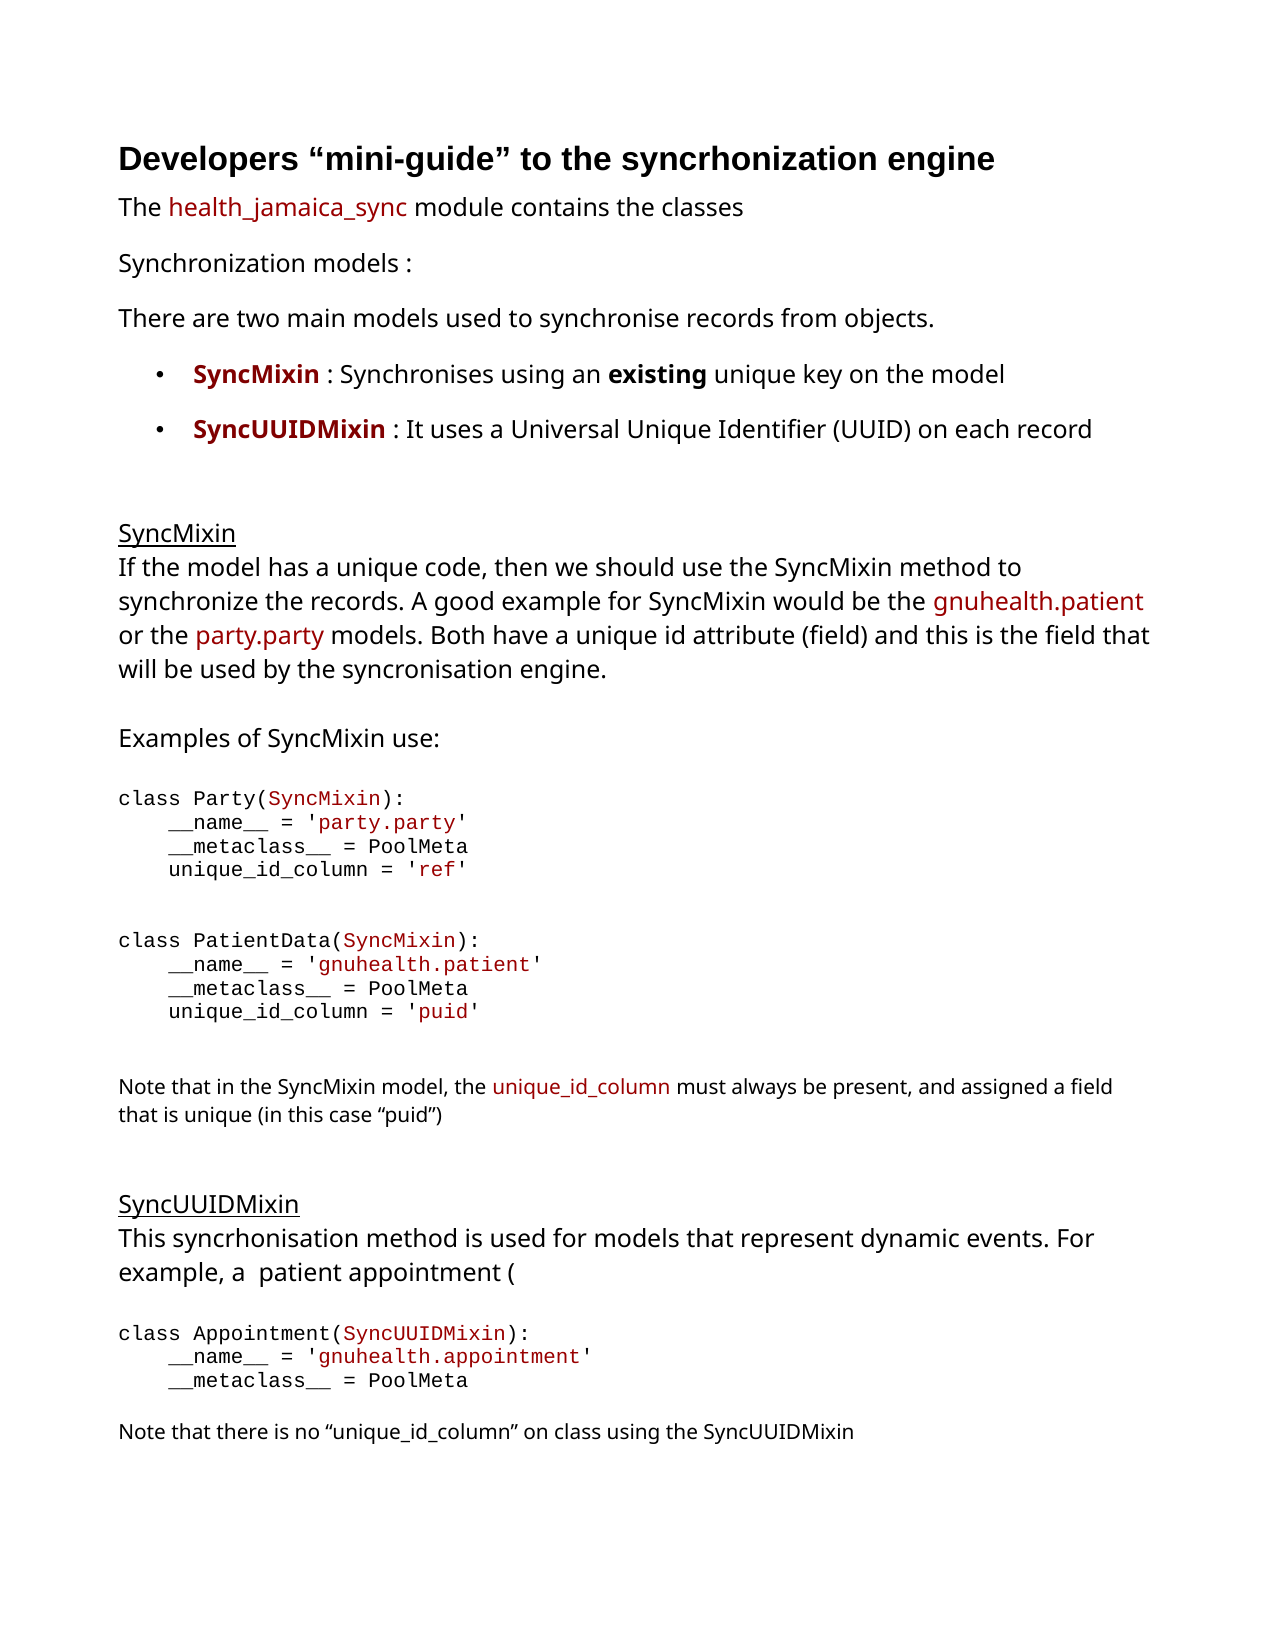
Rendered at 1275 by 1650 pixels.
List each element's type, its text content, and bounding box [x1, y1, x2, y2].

list SyncMixin : Synchronises using an existing unique key on the model [156, 356, 1157, 390]
text __metaclass__ = PoolMeta [118, 1370, 1157, 1394]
text __metaclass__ = PoolMeta [118, 836, 1157, 859]
text Note that there is no “unique_id_column” on class using the SyncUUIDMixin [118, 1417, 1157, 1446]
text There are two main models used to synchronise records from objects. [118, 301, 1157, 335]
text __name__ = 'party.party' [118, 812, 1157, 836]
subtitle Developers “mini-guide” to the syncrhonization engine [118, 139, 1157, 178]
text SyncUUIDMixin [118, 1187, 1157, 1221]
text Note that in the SyncMixin model, the unique_id_column must always be present, and assigned a field that is unique (in this case “puid”) [118, 1072, 1157, 1129]
text The health_jamaica_sync module contains the classes [118, 190, 1157, 224]
text unique_id_column = 'ref' [118, 859, 1157, 883]
text If the model has a unique code, then we should use the SyncMixin method to synchronize the records. A good example for SyncMixin would be the gnuhealth.patient or the party.party models. Both have a unique id attribute (field) and this is the field that will be used by the syncronisation engine. [118, 550, 1157, 686]
text class Party(SyncMixin): [118, 788, 1157, 812]
text Synchronization models : [118, 246, 1157, 279]
text unique_id_column = 'puid' [118, 1001, 1157, 1025]
text __metaclass__ = PoolMeta [118, 977, 1157, 1001]
text This syncrhonisation method is used for models that represent dynamic events. For example, a patient appointment ( [118, 1221, 1157, 1289]
text Examples of SyncMixin use: [118, 720, 1157, 754]
text __name__ = 'gnuhealth.appointment' [118, 1347, 1157, 1370]
text SyncMixin [118, 516, 1157, 550]
text class Appointment(SyncUUIDMixin): [118, 1323, 1157, 1347]
text class PatientData(SyncMixin): [118, 930, 1157, 954]
text __name__ = 'gnuhealth.patient' [118, 954, 1157, 977]
list SyncUUIDMixin : It uses a Universal Unique Identifier (UUID) on each record [156, 412, 1157, 446]
